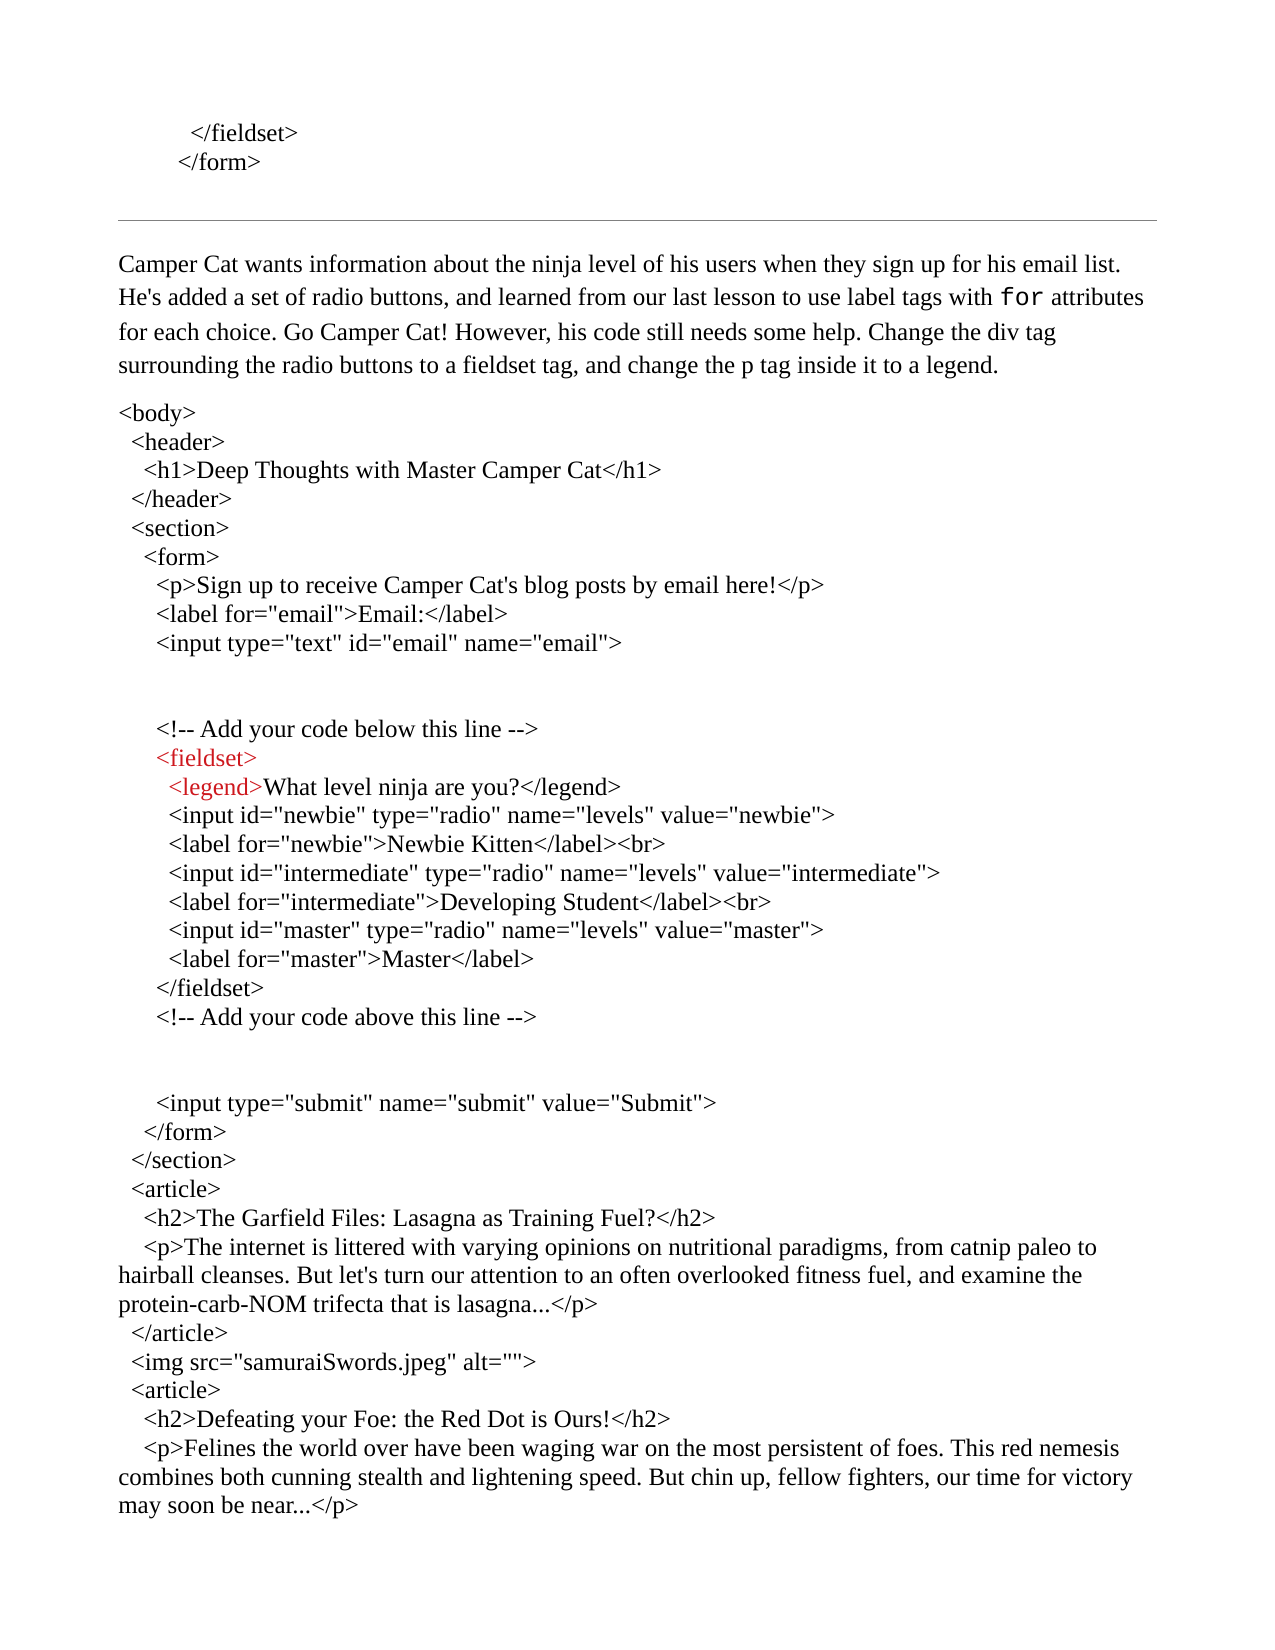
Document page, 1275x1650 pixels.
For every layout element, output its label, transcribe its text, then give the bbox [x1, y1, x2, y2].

text <p>The internet is littered with varying opinions on nutritional paradigms, from catnip paleo to hairball cleanses. But let's turn our attention to an often overlooked fitness fuel, and examine the protein-carb-NOM trifecta that is lasagna...</p> [118, 1232, 1157, 1318]
text </article> [118, 1318, 1157, 1347]
text Camper Cat wants information about the ninja level of his users when they sign up for his email list. He's added a set of radio buttons, and learned from our last lesson to use label tags with for attributes for each choice. Go Camper Cat! However, his code still needs some help. Change the div tag surrounding the radio buttons to a fieldset tag, and change the p tag inside it to a legend. [118, 249, 1157, 379]
text <input id="newbie" type="radio" name="levels" value="newbie"> [118, 801, 1157, 829]
text <input type="text" id="email" name="email"> [118, 628, 1157, 657]
text </section> [118, 1146, 1157, 1174]
text <article> [118, 1174, 1157, 1203]
text <input type="submit" name="submit" value="Submit"> [118, 1088, 1157, 1117]
text <label for="intermediate">Developing Student</label><br> [118, 887, 1157, 916]
text <h2>Defeating your Foe: the Red Dot is Ours!</h2> [118, 1404, 1157, 1433]
text <section> [118, 513, 1157, 542]
text <label for="email">Email:</label> [118, 599, 1157, 628]
text <h1>Deep Thoughts with Master Camper Cat</h1> [118, 456, 1157, 484]
text <!-- Add your code below this line --> [118, 714, 1157, 743]
text </header> [118, 484, 1157, 513]
text </form> [118, 1117, 1157, 1146]
text <article> [118, 1376, 1157, 1404]
text <!-- Add your code above this line --> [118, 1002, 1157, 1031]
text <body> [118, 398, 1157, 427]
text <p>Felines the world over have been waging war on the most persistent of foes. This red nemesis combines both cunning stealth and lightening speed. But chin up, fellow fighters, our time for victory may soon be near...</p> [118, 1433, 1157, 1519]
text <form> [118, 542, 1157, 571]
text <label for="newbie">Newbie Kitten</label><br> [118, 829, 1157, 858]
text <h2>The Garfield Files: Lasagna as Training Fuel?</h2> [118, 1203, 1157, 1232]
text <p>Sign up to receive Camper Cat's blog posts by email here!</p> [118, 571, 1157, 599]
text </fieldset> [118, 973, 1157, 1002]
text <input id="master" type="radio" name="levels" value="master"> [118, 916, 1157, 944]
text <input id="intermediate" type="radio" name="levels" value="intermediate"> [118, 858, 1157, 887]
text <legend>What level ninja are you?</legend> [118, 772, 1157, 801]
text <label for="master">Master</label> [118, 944, 1157, 973]
text <img src="samuraiSwords.jpeg" alt=""> [118, 1347, 1157, 1376]
text <header> [118, 427, 1157, 456]
text </fieldset> </form> [177, 118, 1098, 176]
text <fieldset> [118, 743, 1157, 772]
